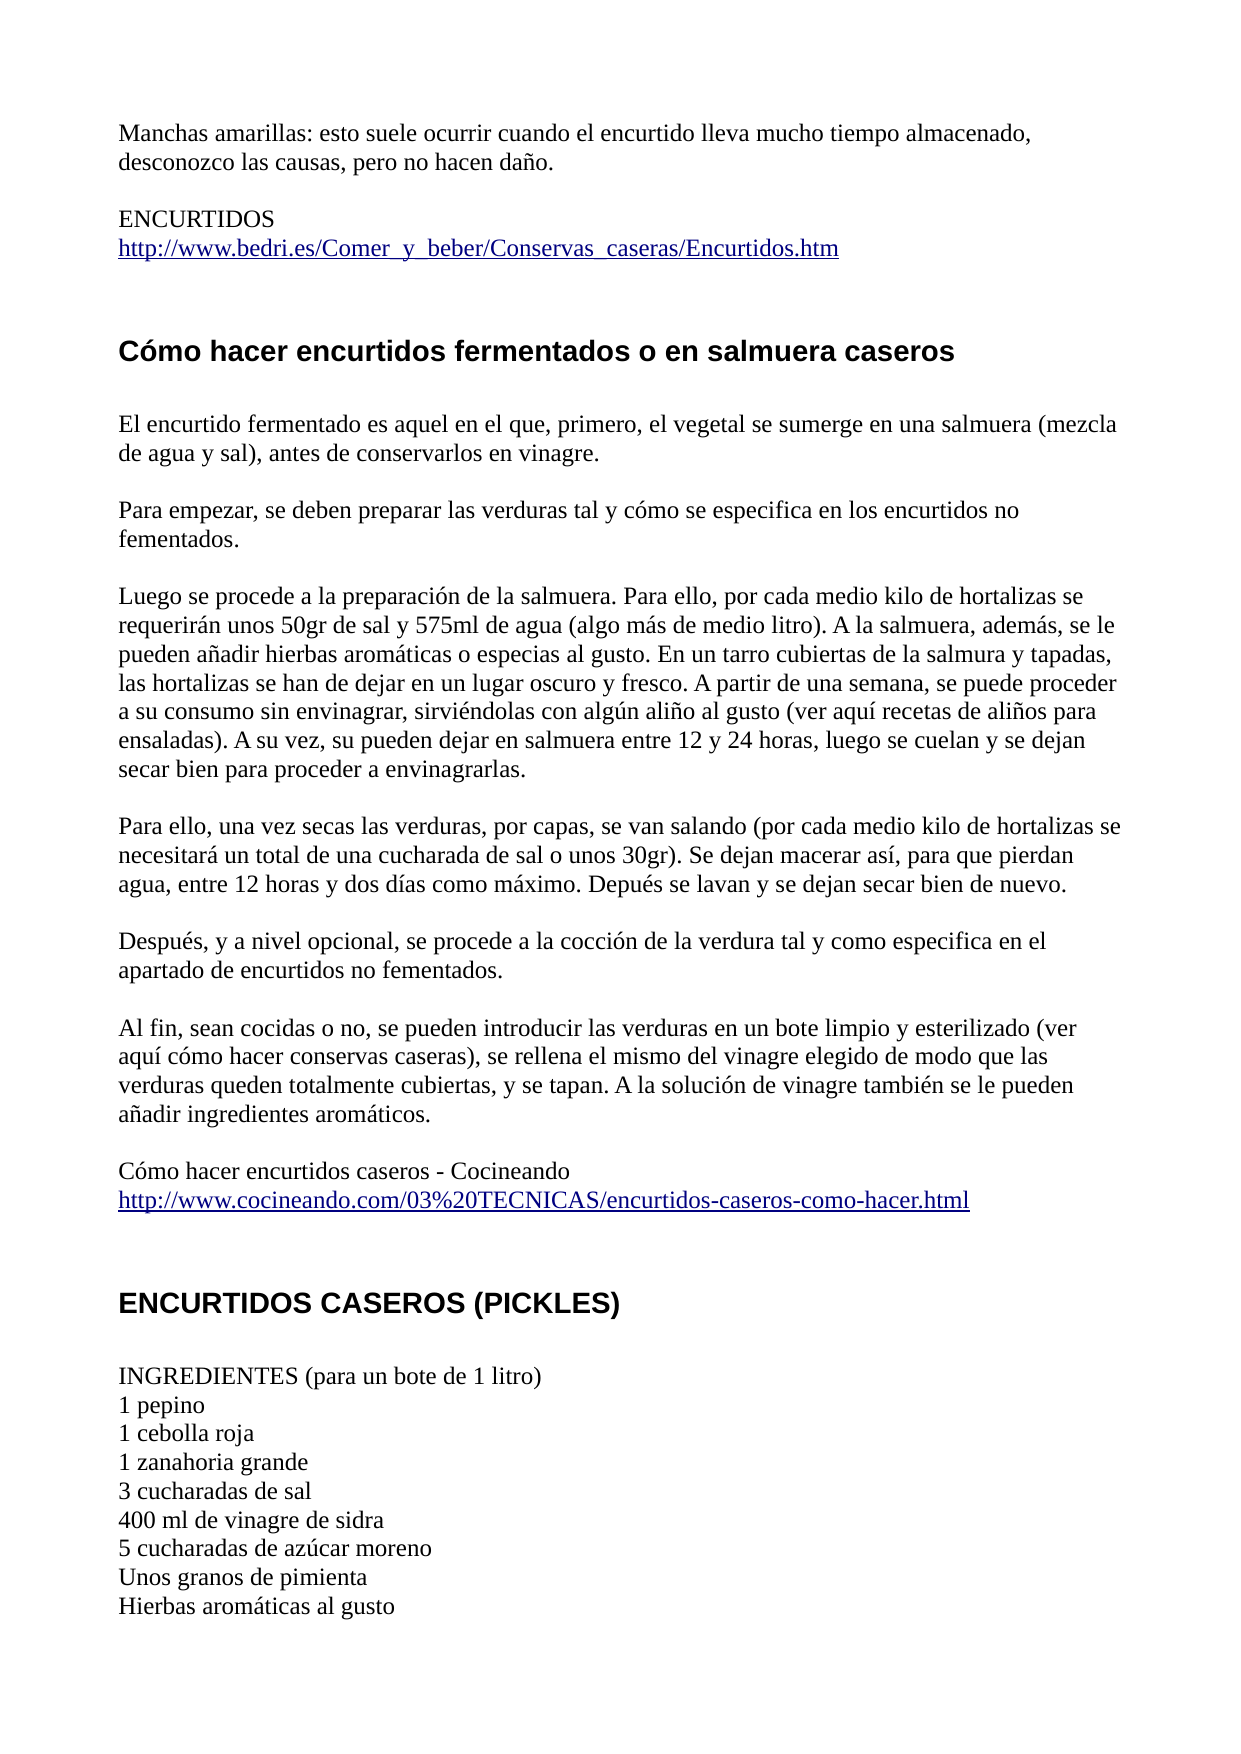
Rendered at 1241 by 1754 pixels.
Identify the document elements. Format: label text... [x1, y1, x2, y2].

text ENCURTIDOS [118, 204, 1122, 233]
text 400 ml de vinagre de sidra [118, 1505, 1122, 1533]
text Manchas amarillas: esto suele ocurrir cuando el encurtido lleva mucho tiempo almacenado, desconozco las causas, pero no hacen daño. [118, 118, 1122, 176]
text Hierbas aromáticas al gusto [118, 1591, 1122, 1620]
text Para ello, una vez secas las verduras, por capas, se van salando (por cada medio kilo de hortalizas se necesitará un total de una cucharada de sal o unos 30gr). Se dejan macerar así, para que pierdan agua, entre 12 horas y dos días como máximo. Depués se lavan y se dejan secar bien de nuevo. [118, 811, 1122, 898]
text 3 cucharadas de sal [118, 1476, 1122, 1505]
text Al fin, sean cocidas o no, se pueden introducir las verduras en un bote limpio y esterilizado (ver aquí cómo hacer conservas caseras), se rellena el mismo del vinagre elegido de modo que las verduras queden totalmente cubiertas, y se tapan. A la solución de vinagre también se le pueden añadir ingredientes aromáticos. [118, 1013, 1122, 1128]
text 5 cucharadas de azúcar moreno [118, 1533, 1122, 1562]
text http://www.cocineando.com/03%20TECNICAS/encurtidos-caseros-como-hacer.html [118, 1185, 1122, 1214]
text Unos granos de pimienta [118, 1562, 1122, 1591]
subtitle Cómo hacer encurtidos fermentados o en salmuera caseros [118, 334, 1122, 368]
text http://www.bedri.es/Comer_y_beber/Conservas_caseras/Encurtidos.htm [118, 233, 1122, 262]
text Luego se procede a la preparación de la salmuera. Para ello, por cada medio kilo de hortalizas se requerirán unos 50gr de sal y 575ml de agua (algo más de medio litro). A la salmuera, además, se le pueden añadir hierbas aromáticas o especias al gusto. En un tarro cubiertas de la salmura y tapadas, las hortalizas se han de dejar en un lugar oscuro y fresco. A partir de una semana, se puede proceder a su consumo sin envinagrar, sirviéndolas con algún aliño al gusto (ver aquí recetas de aliños para ensaladas). A su vez, su pueden dejar en salmuera entre 12 y 24 horas, luego se cuelan y se dejan secar bien para proceder a envinagrarlas. [118, 581, 1122, 783]
text Cómo hacer encurtidos caseros - Cocineando [118, 1156, 1122, 1185]
text Para empezar, se deben preparar las verduras tal y cómo se especifica en los encurtidos no fementados. [118, 495, 1122, 553]
text Después, y a nivel opcional, se procede a la cocción de la verdura tal y como especifica en el apartado de encurtidos no fementados. [118, 926, 1122, 984]
subtitle ENCURTIDOS CASEROS (PICKLES) [118, 1286, 1122, 1320]
text 1 zanahoria grande [118, 1447, 1122, 1476]
text 1 pepino [118, 1390, 1122, 1418]
text 1 cebolla roja [118, 1418, 1122, 1447]
text INGREDIENTES (para un bote de 1 litro) [118, 1361, 1122, 1390]
text El encurtido fermentado es aquel en el que, primero, el vegetal se sumerge en una salmuera (mezcla de agua y sal), antes de conservarlos en vinagre. [118, 409, 1122, 466]
